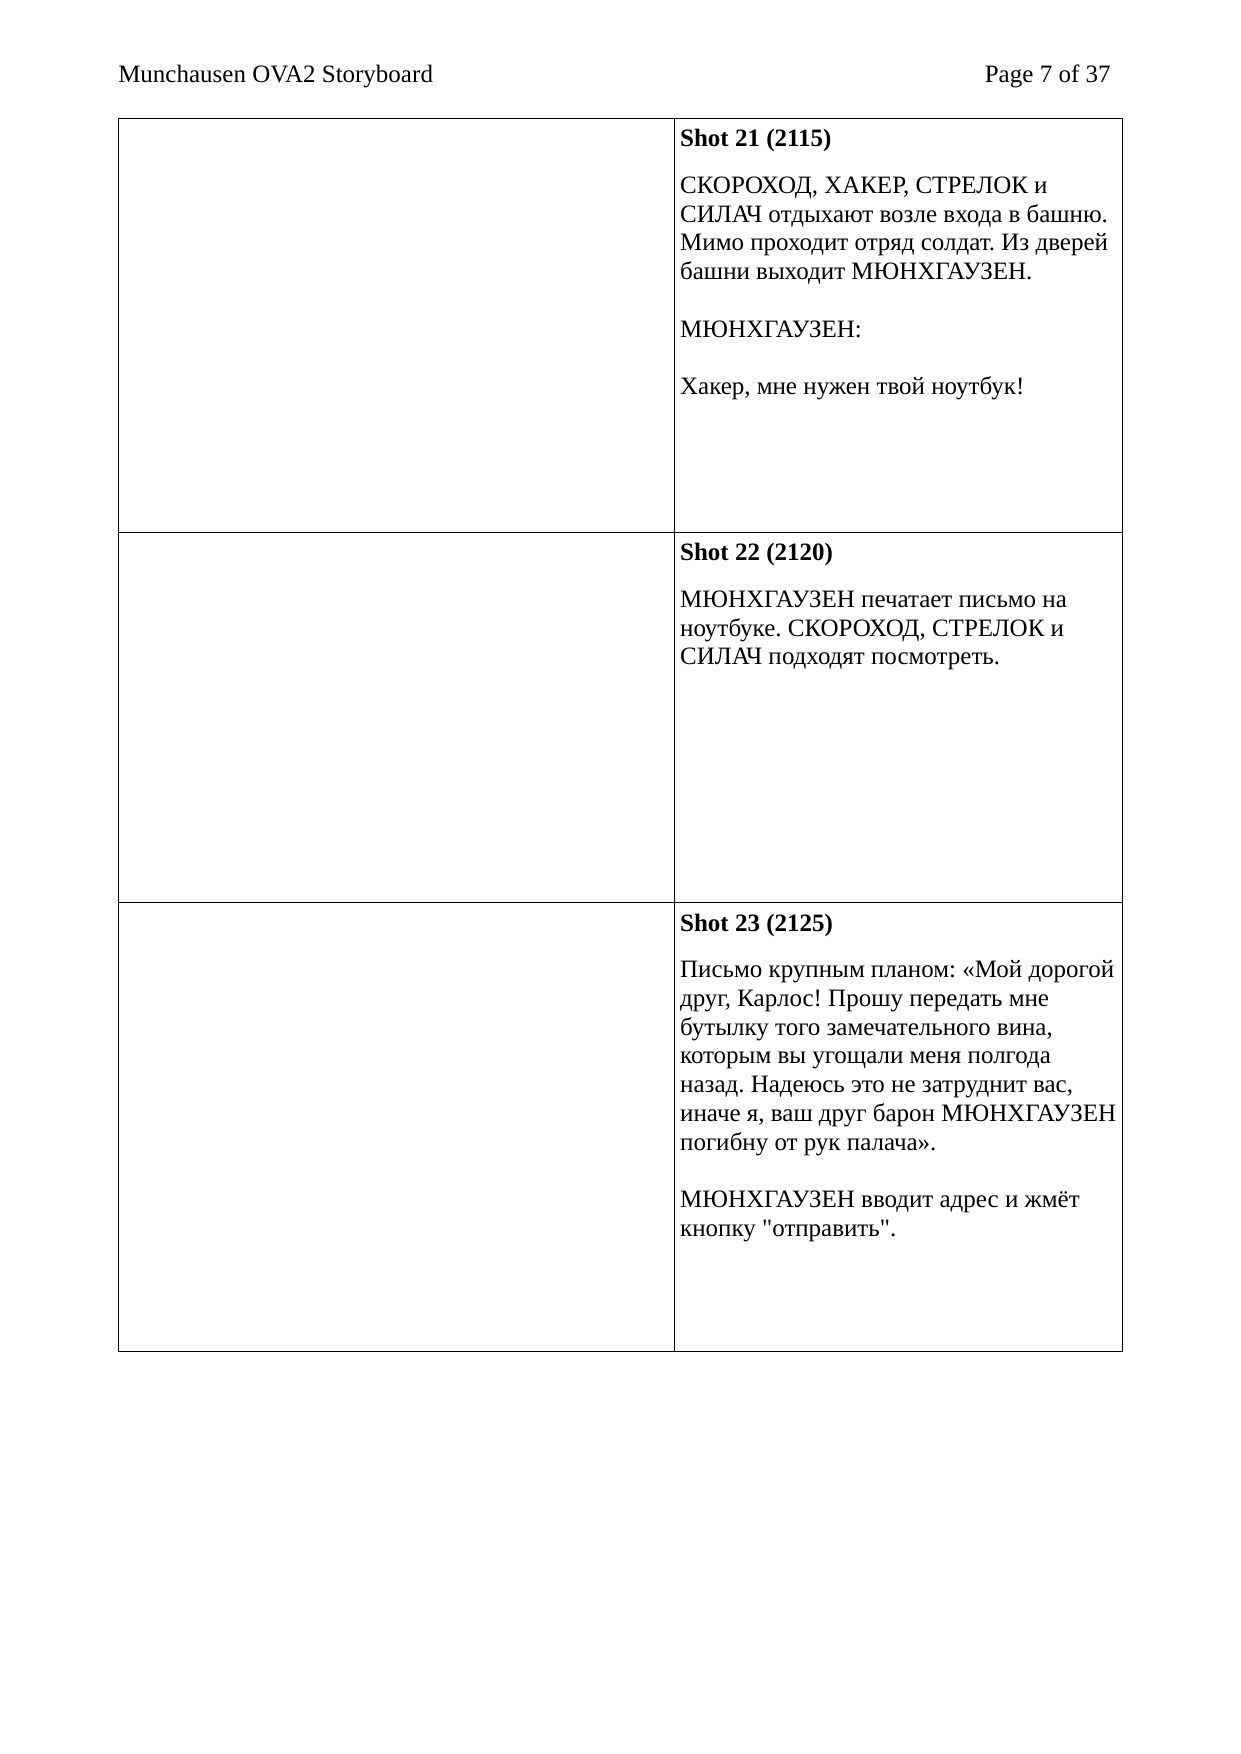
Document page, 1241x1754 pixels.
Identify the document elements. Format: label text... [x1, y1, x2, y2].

table_cell [119, 119, 674, 532]
table_cell [119, 903, 674, 1351]
table_cell Shot 22 (2120) МЮНХГАУЗЕН печатает письмо на ноутбуке. СКОРОХОД, СТРЕЛОК и СИЛАЧ подходят посмотреть. [675, 533, 1122, 902]
table_cell Shot 23 (2125) Письмо крупным планом: «Мой дорогой друг, Карлос! Прошу передать мне бутылку того замечательного вина, которым вы угощали меня полгода назад. Надеюсь это не затруднит вас, иначе я, ваш друг барон МЮНХГАУЗЕН погибну от рук палача». МЮНХГАУЗЕН вводит адрес и жмёт кнопку "отправить". [675, 903, 1122, 1351]
table_cell [119, 533, 674, 902]
table_cell Shot 21 (2115) СКОРОХОД, ХАКЕР, СТРЕЛОК и СИЛАЧ отдыхают возле входа в башню. Мимо проходит отряд солдат. Из дверей башни выходит МЮНХГАУЗЕН. МЮНХГАУЗЕН: Хакер, мне нужен твой ноутбук! [675, 119, 1122, 532]
